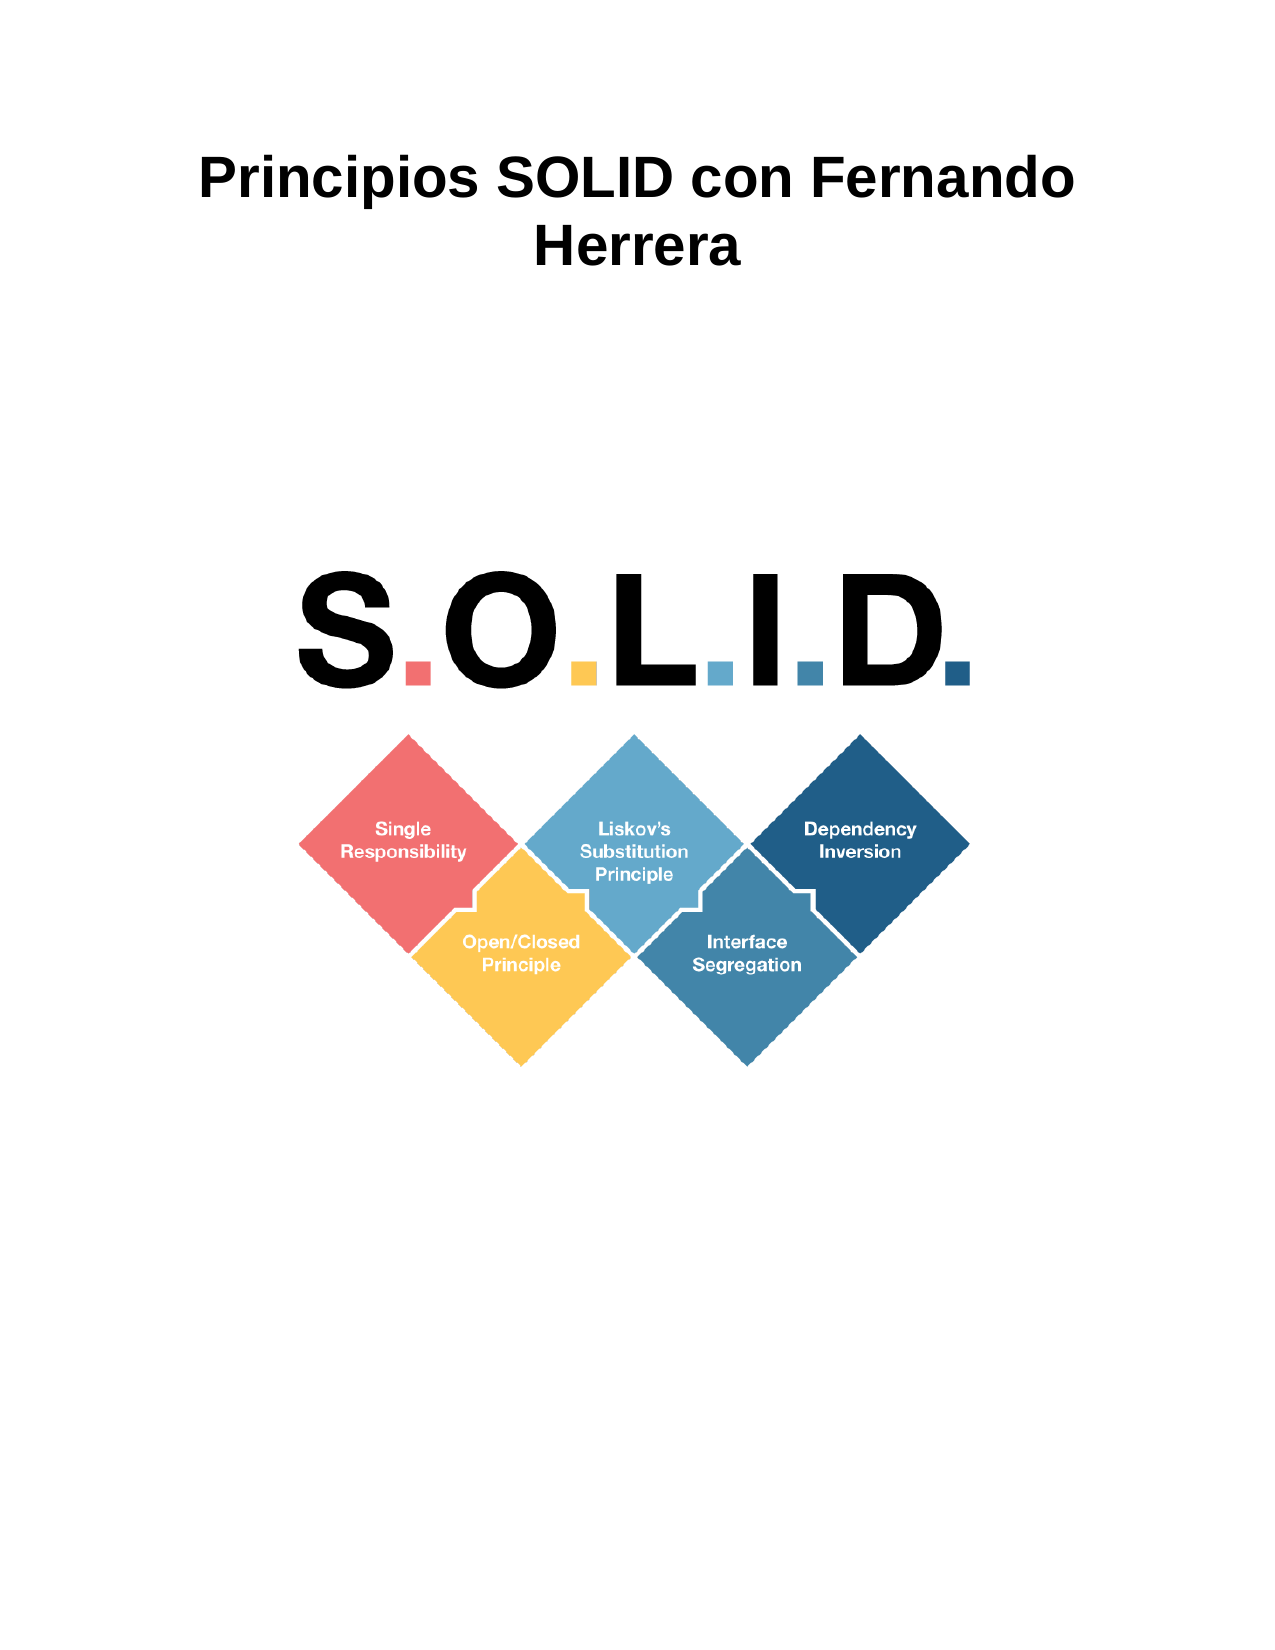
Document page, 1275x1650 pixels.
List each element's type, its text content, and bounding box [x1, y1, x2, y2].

title Principios SOLID con Fernando Herrera [118, 143, 1157, 277]
picture [114, 451, 1153, 1186]
